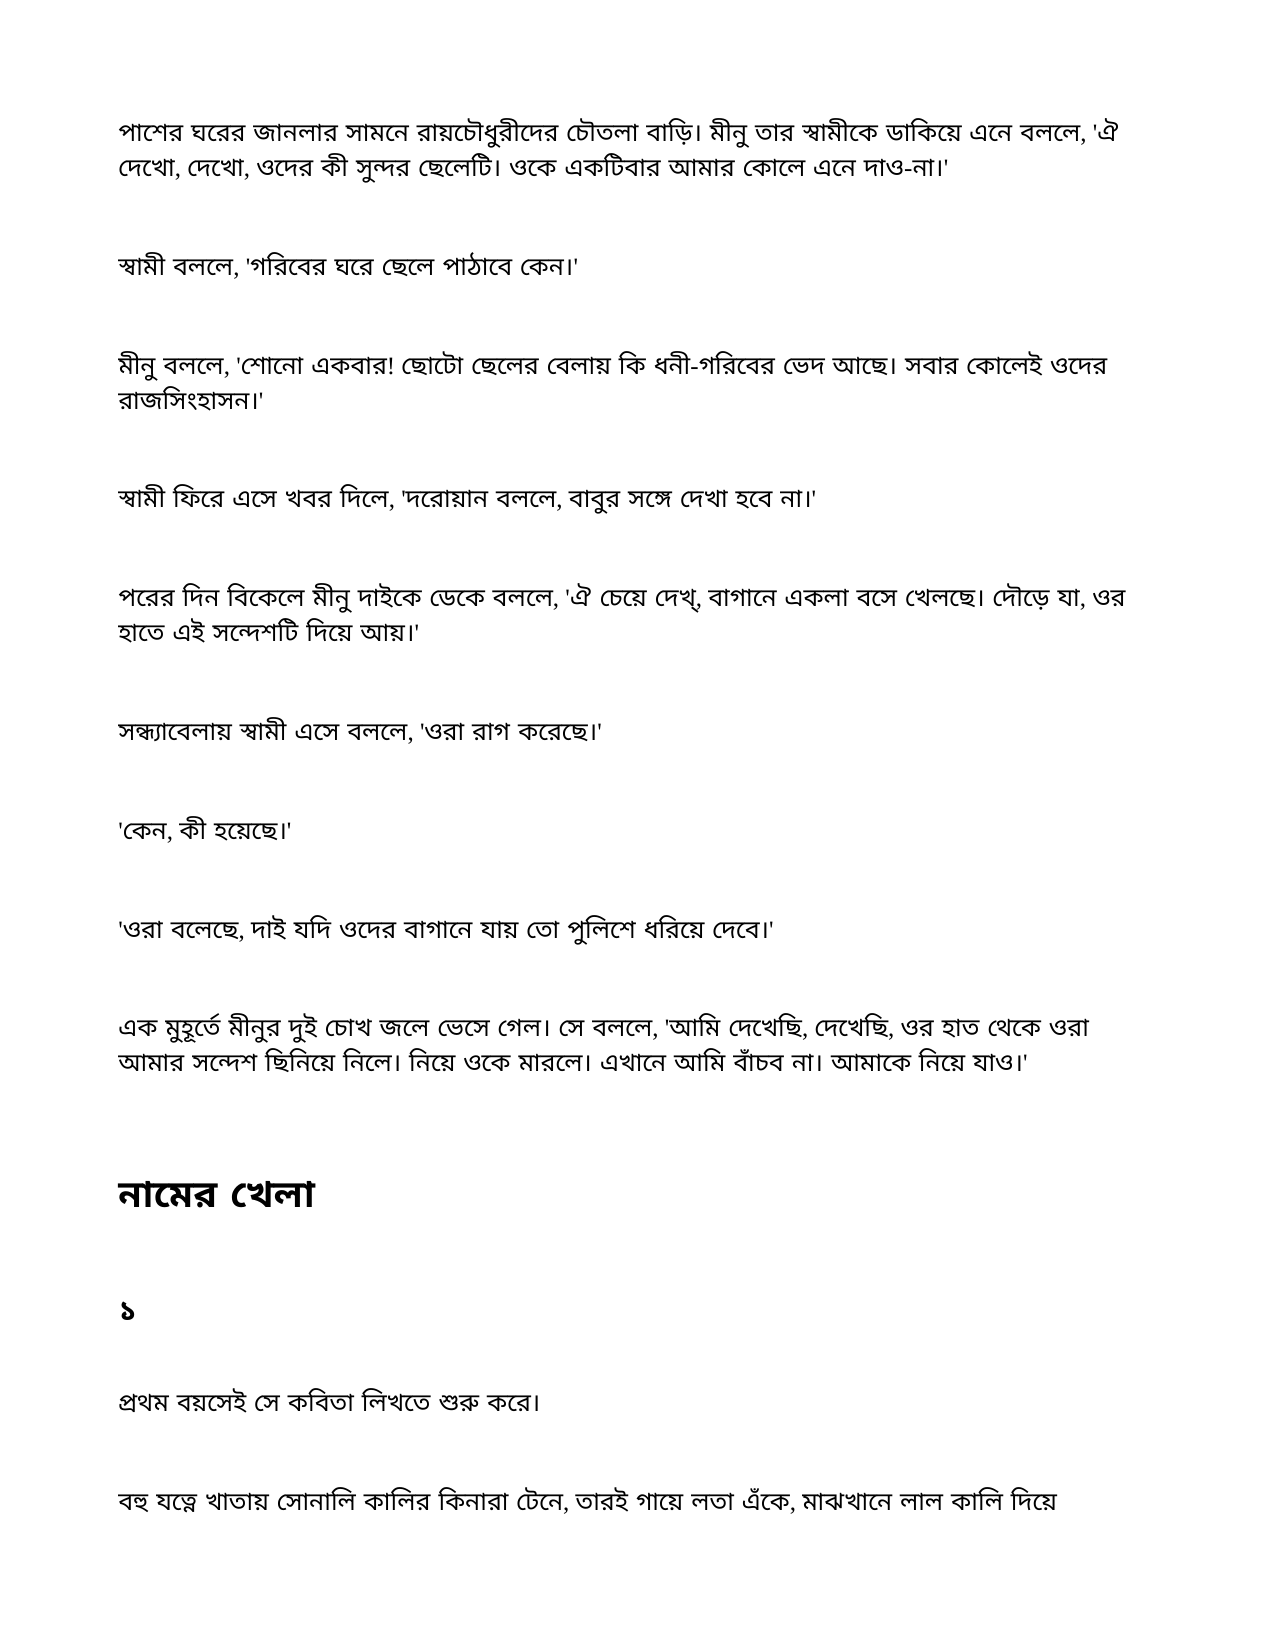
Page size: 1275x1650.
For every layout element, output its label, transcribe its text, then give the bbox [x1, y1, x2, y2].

text 'কেন, কী হয়েছে।' [118, 816, 1157, 845]
text প্রথম বয়সেই সে কবিতা লিখতে শুরু করে। [118, 1388, 1157, 1417]
subtitle ১ [118, 1293, 1157, 1327]
text পাশের ঘরের জানলার সামনে রায়চৌধুরীদের চৌতলা বাড়ি। মীনু তার স্বামীকে ডাকিয়ে এনে বললে, 'ঐ দেখো, দেখো, ওদের কী সুন্দর ছেলেটি। ওকে একটিবার আমার কোলে এনে দাও-না।' [118, 118, 1157, 182]
text স্বামী ফিরে এসে খবর দিলে, 'দরোয়ান বললে, বাবুর সঙ্গে দেখা হবে না।' [118, 484, 1157, 514]
text বহু যত্নে খাতায় সোনালি কালির কিনারা টেনে, তারই গায়ে লতা এঁকে, মাঝখানে লাল কালি দিয়ে [118, 1487, 1157, 1516]
text 'ওরা বলেছে, দাই যদি ওদের বাগানে যায় তো পুলিশে ধরিয়ে দেবে।' [118, 915, 591, 944]
text সন্ধ্যাবেলায় স্বামী এসে বললে, 'ওরা রাগ করেছে।' [118, 717, 1157, 746]
text স্বামী বললে, 'গরিবের ঘরে ছেলে পাঠাবে কেন।' [118, 252, 1157, 281]
text এক মুহূর্তে মীনুর দুই চোখ জলে ভেসে গেল। সে বললে, 'আমি দেখেছি, দেখেছি, ওর হাত থেকে ওরা আমার সন্দেশ ছিনিয়ে নিলে। নিয়ে ওকে মারলে। এখানে আমি বাঁচব না। আমাকে নিয়ে যাও।' [118, 1013, 1157, 1078]
text মীনু বললে, 'শোনো একবার! ছোটো ছেলের বেলায় কি ধনী-গরিবের ভেদ আছে। সবার কোলেই ওদের রাজসিংহাসন।' [118, 351, 1157, 415]
subtitle নামের খেলা [118, 1172, 1157, 1216]
text পরের দিন বিকেলে মীনু দাইকে ডেকে বললে, 'ঐ চেয়ে দেখ্‌, বাগানে একলা বসে খেলছে। দৌড়ে যা, ওর হাতে এই সন্দেশটি দিয়ে আয়।' [118, 583, 1157, 648]
text 'ওরা বলেছে, দাই যদি ওদের বাগানে যায় তো পুলিশে ধরিয়ে দেবে।' [583, 915, 1157, 944]
